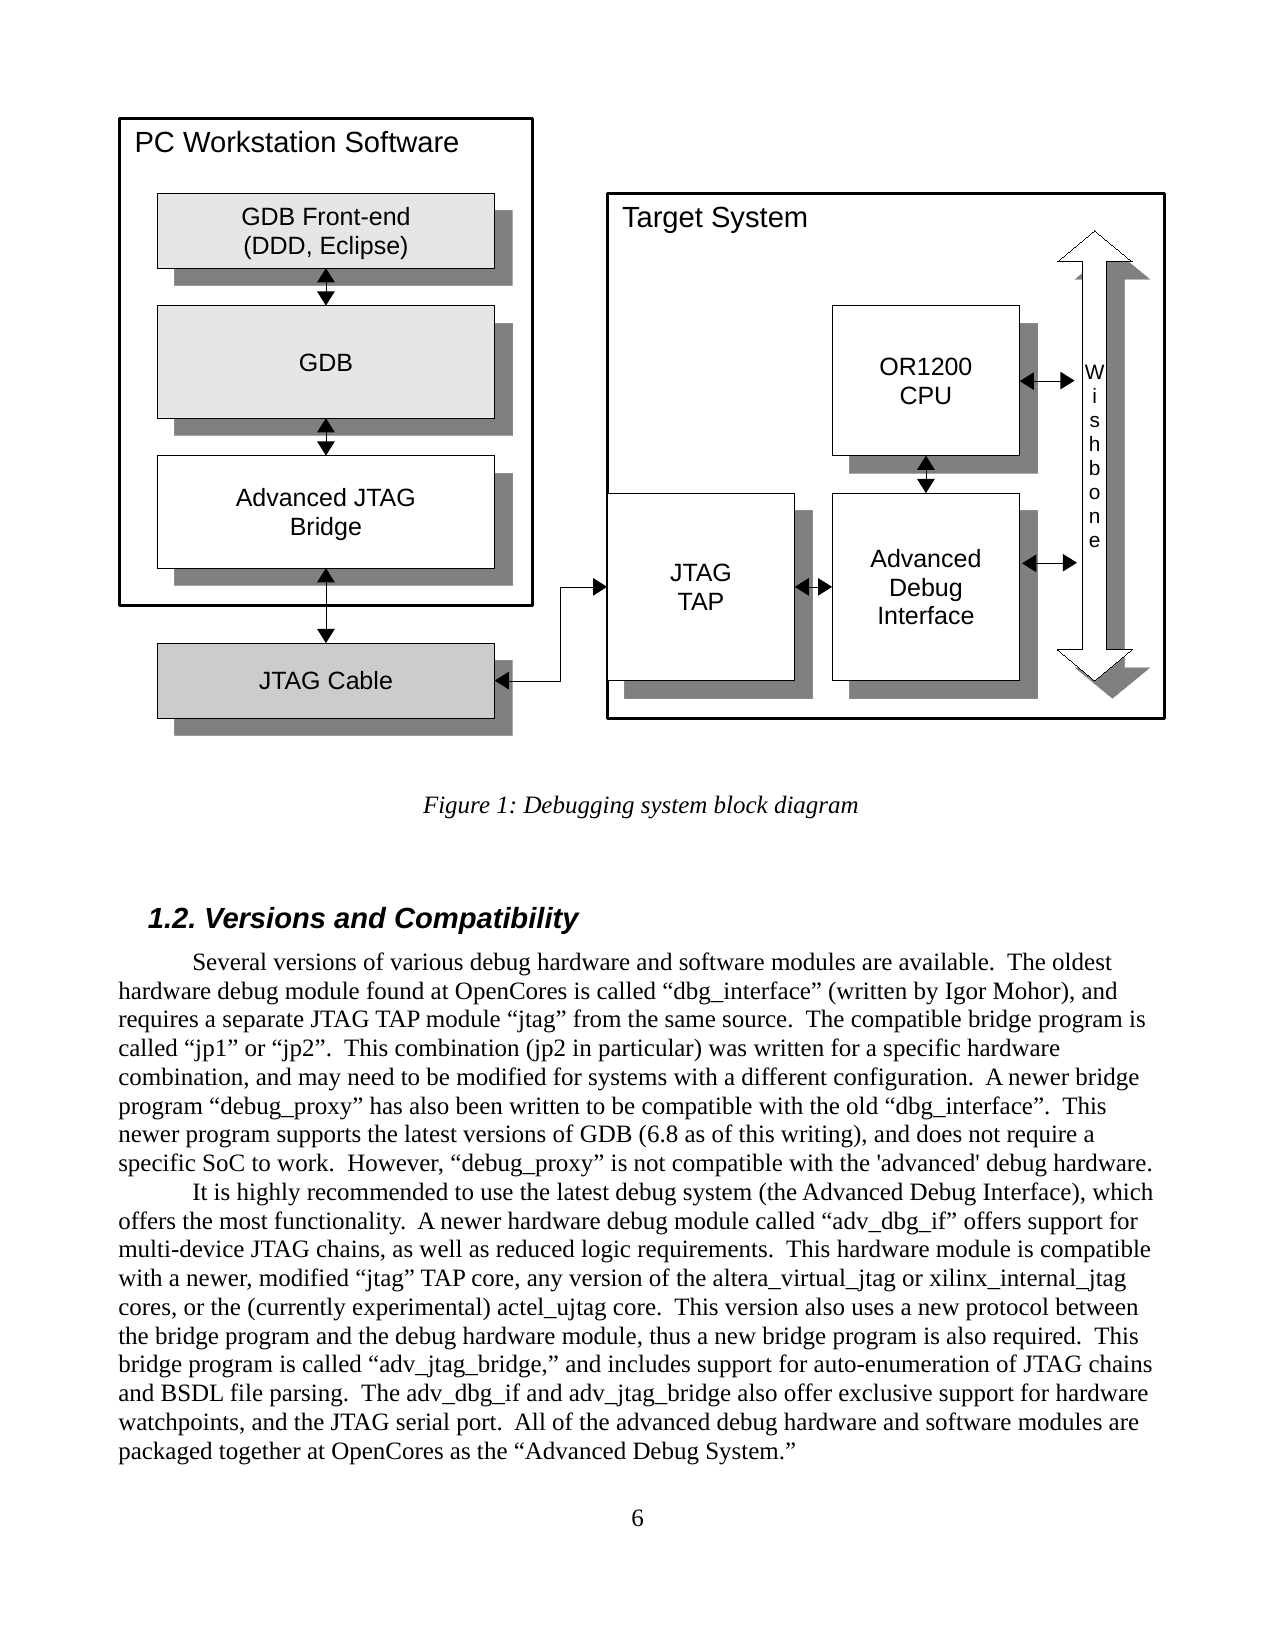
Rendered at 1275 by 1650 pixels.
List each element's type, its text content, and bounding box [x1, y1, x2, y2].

text Figure 1: Debugging system block diagram [118, 790, 1166, 818]
subtitle Versions and Compatibility [148, 901, 1157, 934]
text Several versions of various debug hardware and software modules are available. The oldest hardware debug module found at OpenCores is called “dbg_interface” (written by Igor Mohor), and requires a separate JTAG TAP module “jtag” from the same source. The compatible bridge program is called “jp1” or “jp2”. This combination (jp2 in particular) was written for a specific hardware combination, and may need to be modified for systems with a different configuration. A newer bridge program “debug_proxy” has also been written to be compatible with the old “dbg_interface”. This newer program supports the latest versions of GDB (6.8 as of this writing), and does not require a specific SoC to work. However, “debug_proxy” is not compatible with the 'advanced' debug hardware. [118, 947, 1157, 1177]
text It is highly recommended to use the latest debug system (the Advanced Debug Interface), which offers the most functionality. A newer hardware debug module called “adv_dbg_if” offers support for multi-device JTAG chains, as well as reduced logic requirements. This hardware module is compatible with a newer, modified “jtag” TAP core, any version of the altera_virtual_jtag or xilinx_internal_jtag cores, or the (currently experimental) actel_ujtag core. This version also uses a new protocol between the bridge program and the debug hardware module, thus a new bridge program is also required. This bridge program is called “adv_jtag_bridge,” and includes support for auto-enumeration of JTAG chains and BSDL file parsing. The adv_dbg_if and adv_jtag_bridge also offer exclusive support for hardware watchpoints, and the JTAG serial port. All of the advanced debug hardware and software modules are packaged together at OpenCores as the “Advanced Debug System.” [118, 1177, 1157, 1464]
